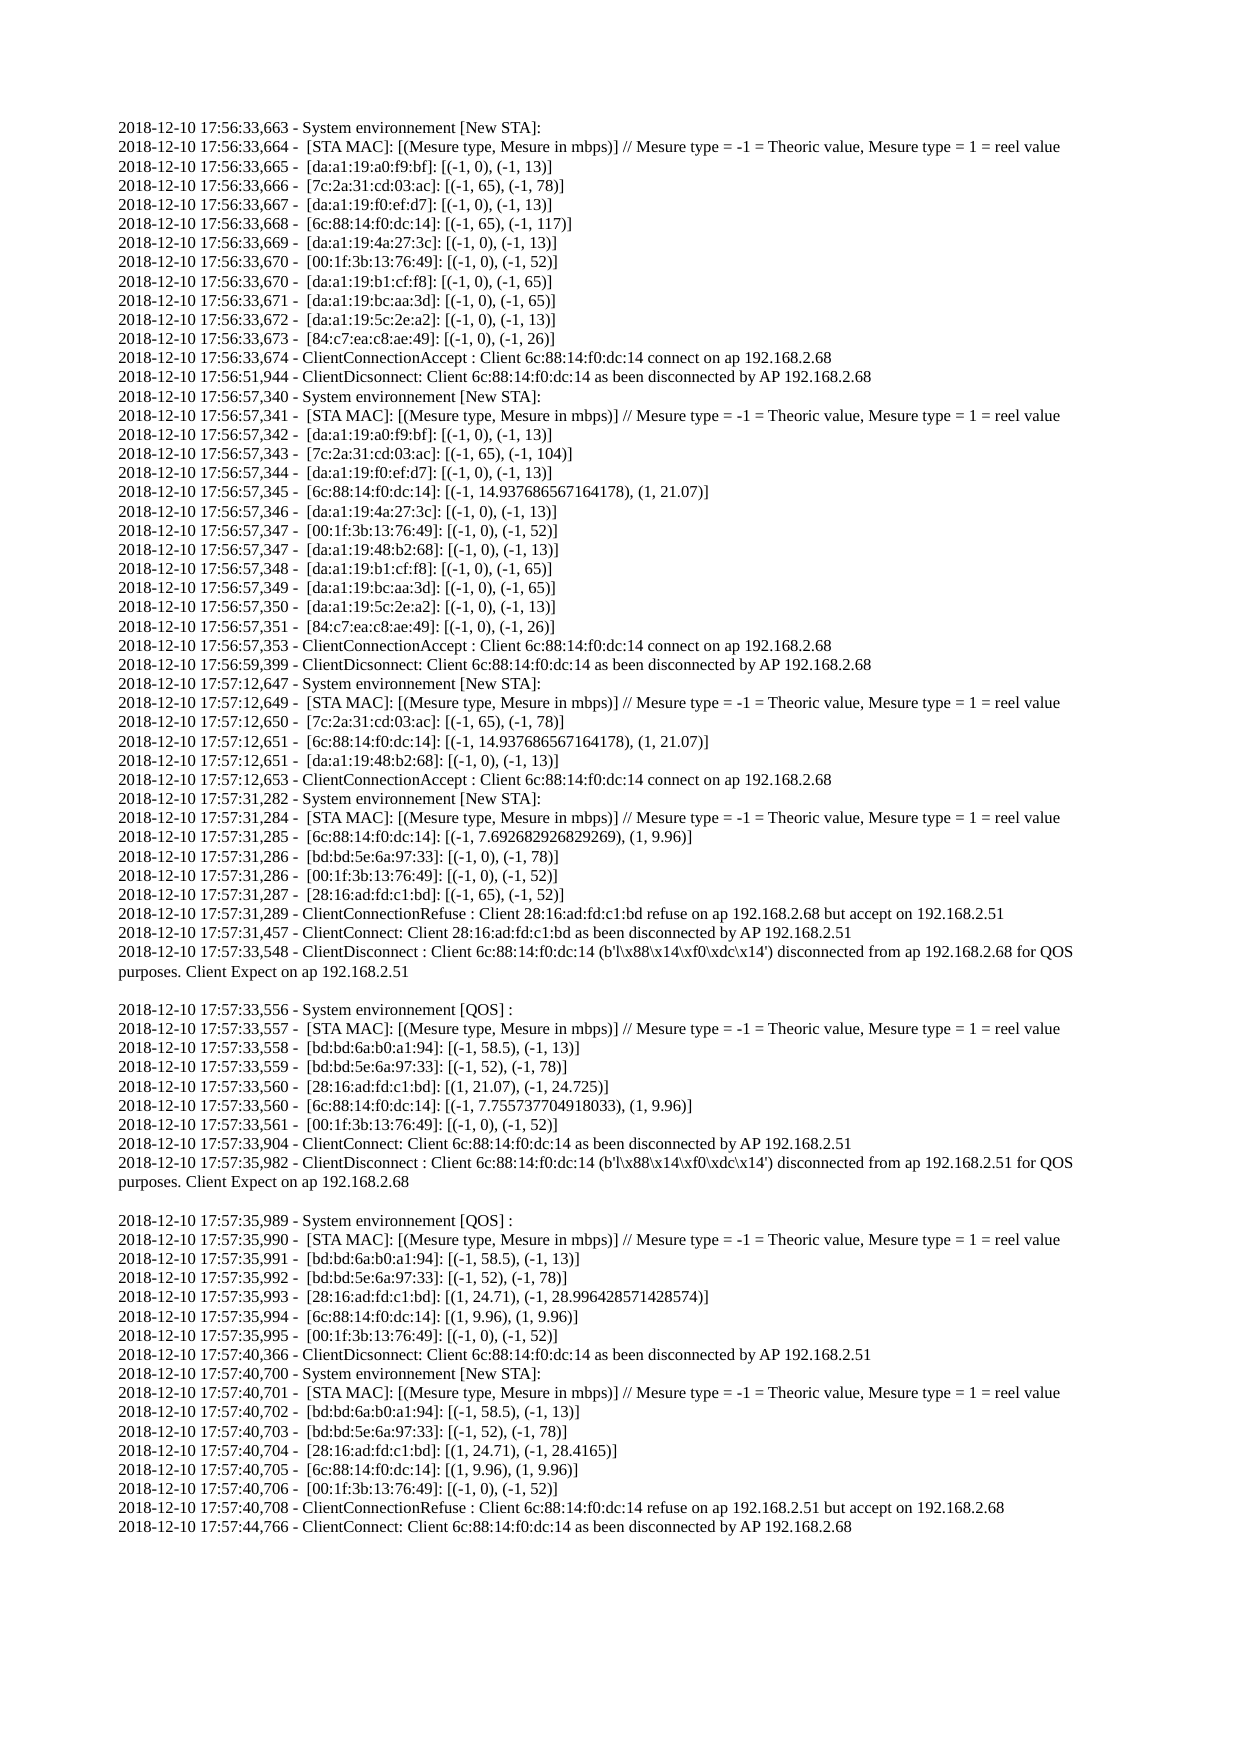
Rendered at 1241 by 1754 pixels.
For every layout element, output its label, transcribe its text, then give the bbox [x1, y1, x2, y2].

text 2018-12-10 17:56:57,349 - [da:a1:19:bc:aa:3d]: [(-1, 0), (-1, 65)] [118, 578, 1122, 597]
text 2018-12-10 17:57:35,990 - [STA MAC]: [(Mesure type, Mesure in mbps)] // Mesure type = -1 = Theoric value, Mesure type = 1 = reel value [118, 1230, 1122, 1249]
text 2018-12-10 17:56:33,673 - [84:c7:ea:c8:ae:49]: [(-1, 0), (-1, 26)] [118, 329, 1122, 348]
text 2018-12-10 17:57:40,708 - ClientConnectionRefuse : Client 6c:88:14:f0:dc:14 refuse on ap 192.168.2.51 but accept on 192.168.2.68 [118, 1498, 1122, 1517]
text 2018-12-10 17:57:31,284 - [STA MAC]: [(Mesure type, Mesure in mbps)] // Mesure type = -1 = Theoric value, Mesure type = 1 = reel value [118, 808, 1122, 827]
text 2018-12-10 17:57:31,286 - [bd:bd:5e:6a:97:33]: [(-1, 0), (-1, 78)] [118, 846, 1122, 866]
text 2018-12-10 17:57:35,982 - ClientDisconnect : Client 6c:88:14:f0:dc:14 (b'l\x88\x14\xf0\xdc\x14') disconnected from ap 192.168.2.51 for QOS purposes. Client Expect on ap 192.168.2.68 [118, 1153, 1122, 1191]
text 2018-12-10 17:57:40,702 - [bd:bd:6a:b0:a1:94]: [(-1, 58.5), (-1, 13)] [118, 1402, 1122, 1421]
text 2018-12-10 17:56:57,340 - System environnement [New STA]: [118, 386, 1122, 406]
text 2018-12-10 17:57:31,289 - ClientConnectionRefuse : Client 28:16:ad:fd:c1:bd refuse on ap 192.168.2.68 but accept on 192.168.2.51 [118, 904, 1122, 923]
text 2018-12-10 17:57:35,989 - System environnement [QOS] : [118, 1211, 1122, 1230]
text 2018-12-10 17:57:40,705 - [6c:88:14:f0:dc:14]: [(1, 9.96), (1, 9.96)] [118, 1460, 1122, 1479]
text 2018-12-10 17:57:33,556 - System environnement [QOS] : [118, 1000, 1122, 1019]
text 2018-12-10 17:57:31,286 - [00:1f:3b:13:76:49]: [(-1, 0), (-1, 52)] [118, 866, 1122, 885]
text 2018-12-10 17:57:44,766 - ClientConnect: Client 6c:88:14:f0:dc:14 as been disconnected by AP 192.168.2.68 [118, 1517, 1122, 1536]
text 2018-12-10 17:57:12,651 - [6c:88:14:f0:dc:14]: [(-1, 14.937686567164178), (1, 21.07)] [118, 731, 1122, 751]
text 2018-12-10 17:56:57,345 - [6c:88:14:f0:dc:14]: [(-1, 14.937686567164178), (1, 21.07)] [118, 482, 1122, 501]
text 2018-12-10 17:57:33,548 - ClientDisconnect : Client 6c:88:14:f0:dc:14 (b'l\x88\x14\xf0\xdc\x14') disconnected from ap 192.168.2.68 for QOS purposes. Client Expect on ap 192.168.2.51 [118, 942, 1122, 981]
text 2018-12-10 17:57:31,282 - System environnement [New STA]: [118, 789, 1122, 808]
text 2018-12-10 17:57:33,904 - ClientConnect: Client 6c:88:14:f0:dc:14 as been disconnected by AP 192.168.2.51 [118, 1134, 1122, 1153]
text 2018-12-10 17:57:35,994 - [6c:88:14:f0:dc:14]: [(1, 9.96), (1, 9.96)] [118, 1306, 1122, 1326]
text 2018-12-10 17:56:59,399 - ClientDicsonnect: Client 6c:88:14:f0:dc:14 as been disconnected by AP 192.168.2.68 [118, 655, 1122, 674]
text 2018-12-10 17:57:33,561 - [00:1f:3b:13:76:49]: [(-1, 0), (-1, 52)] [118, 1115, 1122, 1134]
text 2018-12-10 17:57:33,560 - [6c:88:14:f0:dc:14]: [(-1, 7.755737704918033), (1, 9.96)] [118, 1096, 1122, 1115]
text 2018-12-10 17:57:31,287 - [28:16:ad:fd:c1:bd]: [(-1, 65), (-1, 52)] [118, 885, 1122, 904]
text 2018-12-10 17:56:57,347 - [00:1f:3b:13:76:49]: [(-1, 0), (-1, 52)] [118, 521, 1122, 540]
text 2018-12-10 17:56:33,668 - [6c:88:14:f0:dc:14]: [(-1, 65), (-1, 117)] [118, 214, 1122, 233]
text 2018-12-10 17:57:33,557 - [STA MAC]: [(Mesure type, Mesure in mbps)] // Mesure type = -1 = Theoric value, Mesure type = 1 = reel value [118, 1019, 1122, 1038]
text 2018-12-10 17:56:57,353 - ClientConnectionAccept : Client 6c:88:14:f0:dc:14 connect on ap 192.168.2.68 [118, 636, 1122, 655]
text 2018-12-10 17:56:57,342 - [da:a1:19:a0:f9:bf]: [(-1, 0), (-1, 13)] [118, 425, 1122, 444]
text 2018-12-10 17:57:40,366 - ClientDicsonnect: Client 6c:88:14:f0:dc:14 as been disconnected by AP 192.168.2.51 [118, 1345, 1122, 1364]
text 2018-12-10 17:57:33,560 - [28:16:ad:fd:c1:bd]: [(1, 21.07), (-1, 24.725)] [118, 1076, 1122, 1096]
text 2018-12-10 17:56:33,667 - [da:a1:19:f0:ef:d7]: [(-1, 0), (-1, 13)] [118, 195, 1122, 214]
text 2018-12-10 17:56:33,674 - ClientConnectionAccept : Client 6c:88:14:f0:dc:14 connect on ap 192.168.2.68 [118, 348, 1122, 367]
text 2018-12-10 17:57:31,285 - [6c:88:14:f0:dc:14]: [(-1, 7.692682926829269), (1, 9.96)] [118, 827, 1122, 846]
text 2018-12-10 17:56:57,343 - [7c:2a:31:cd:03:ac]: [(-1, 65), (-1, 104)] [118, 444, 1122, 463]
text 2018-12-10 17:57:40,703 - [bd:bd:5e:6a:97:33]: [(-1, 52), (-1, 78)] [118, 1421, 1122, 1441]
text 2018-12-10 17:57:35,992 - [bd:bd:5e:6a:97:33]: [(-1, 52), (-1, 78)] [118, 1268, 1122, 1287]
text 2018-12-10 17:56:57,341 - [STA MAC]: [(Mesure type, Mesure in mbps)] // Mesure type = -1 = Theoric value, Mesure type = 1 = reel value [118, 406, 1122, 425]
text 2018-12-10 17:57:40,701 - [STA MAC]: [(Mesure type, Mesure in mbps)] // Mesure type = -1 = Theoric value, Mesure type = 1 = reel value [118, 1383, 1122, 1402]
text 2018-12-10 17:56:57,350 - [da:a1:19:5c:2e:a2]: [(-1, 0), (-1, 13)] [118, 597, 1122, 616]
text 2018-12-10 17:57:40,704 - [28:16:ad:fd:c1:bd]: [(1, 24.71), (-1, 28.4165)] [118, 1441, 1122, 1460]
text 2018-12-10 17:57:35,993 - [28:16:ad:fd:c1:bd]: [(1, 24.71), (-1, 28.996428571428574)] [118, 1287, 1122, 1306]
text 2018-12-10 17:56:57,347 - [da:a1:19:48:b2:68]: [(-1, 0), (-1, 13)] [118, 540, 1122, 559]
text 2018-12-10 17:56:57,344 - [da:a1:19:f0:ef:d7]: [(-1, 0), (-1, 13)] [118, 463, 1122, 482]
text 2018-12-10 17:57:12,649 - [STA MAC]: [(Mesure type, Mesure in mbps)] // Mesure type = -1 = Theoric value, Mesure type = 1 = reel value [118, 693, 1122, 712]
text 2018-12-10 17:56:57,348 - [da:a1:19:b1:cf:f8]: [(-1, 0), (-1, 65)] [118, 559, 1122, 578]
text 2018-12-10 17:56:33,672 - [da:a1:19:5c:2e:a2]: [(-1, 0), (-1, 13)] [118, 310, 1122, 329]
text 2018-12-10 17:56:33,670 - [da:a1:19:b1:cf:f8]: [(-1, 0), (-1, 65)] [118, 271, 1122, 291]
text 2018-12-10 17:57:33,558 - [bd:bd:6a:b0:a1:94]: [(-1, 58.5), (-1, 13)] [118, 1038, 1122, 1057]
text 2018-12-10 17:56:33,665 - [da:a1:19:a0:f9:bf]: [(-1, 0), (-1, 13)] [118, 156, 1122, 176]
text 2018-12-10 17:56:33,669 - [da:a1:19:4a:27:3c]: [(-1, 0), (-1, 13)] [118, 233, 1122, 252]
text 2018-12-10 17:56:33,664 - [STA MAC]: [(Mesure type, Mesure in mbps)] // Mesure type = -1 = Theoric value, Mesure type = 1 = reel value [118, 137, 1122, 156]
text 2018-12-10 17:57:33,559 - [bd:bd:5e:6a:97:33]: [(-1, 52), (-1, 78)] [118, 1057, 1122, 1076]
text 2018-12-10 17:56:33,670 - [00:1f:3b:13:76:49]: [(-1, 0), (-1, 52)] [118, 252, 1122, 271]
text 2018-12-10 17:57:35,995 - [00:1f:3b:13:76:49]: [(-1, 0), (-1, 52)] [118, 1326, 1122, 1345]
text 2018-12-10 17:56:57,346 - [da:a1:19:4a:27:3c]: [(-1, 0), (-1, 13)] [118, 501, 1122, 521]
text 2018-12-10 17:57:35,991 - [bd:bd:6a:b0:a1:94]: [(-1, 58.5), (-1, 13)] [118, 1249, 1122, 1268]
text 2018-12-10 17:57:40,706 - [00:1f:3b:13:76:49]: [(-1, 0), (-1, 52)] [118, 1479, 1122, 1498]
text 2018-12-10 17:57:40,700 - System environnement [New STA]: [118, 1364, 1122, 1383]
text 2018-12-10 17:57:31,457 - ClientConnect: Client 28:16:ad:fd:c1:bd as been disconnected by AP 192.168.2.51 [118, 923, 1122, 942]
text 2018-12-10 17:57:12,653 - ClientConnectionAccept : Client 6c:88:14:f0:dc:14 connect on ap 192.168.2.68 [118, 770, 1122, 789]
text 2018-12-10 17:56:51,944 - ClientDicsonnect: Client 6c:88:14:f0:dc:14 as been disconnected by AP 192.168.2.68 [118, 367, 1122, 386]
text 2018-12-10 17:57:12,647 - System environnement [New STA]: [118, 674, 1122, 693]
text 2018-12-10 17:56:57,351 - [84:c7:ea:c8:ae:49]: [(-1, 0), (-1, 26)] [118, 616, 1122, 636]
text 2018-12-10 17:56:33,671 - [da:a1:19:bc:aa:3d]: [(-1, 0), (-1, 65)] [118, 291, 1122, 310]
text 2018-12-10 17:56:33,663 - System environnement [New STA]: [118, 118, 1122, 137]
text 2018-12-10 17:56:33,666 - [7c:2a:31:cd:03:ac]: [(-1, 65), (-1, 78)] [118, 176, 1122, 195]
text 2018-12-10 17:57:12,651 - [da:a1:19:48:b2:68]: [(-1, 0), (-1, 13)] [118, 751, 1122, 770]
text 2018-12-10 17:57:12,650 - [7c:2a:31:cd:03:ac]: [(-1, 65), (-1, 78)] [118, 712, 1122, 731]
